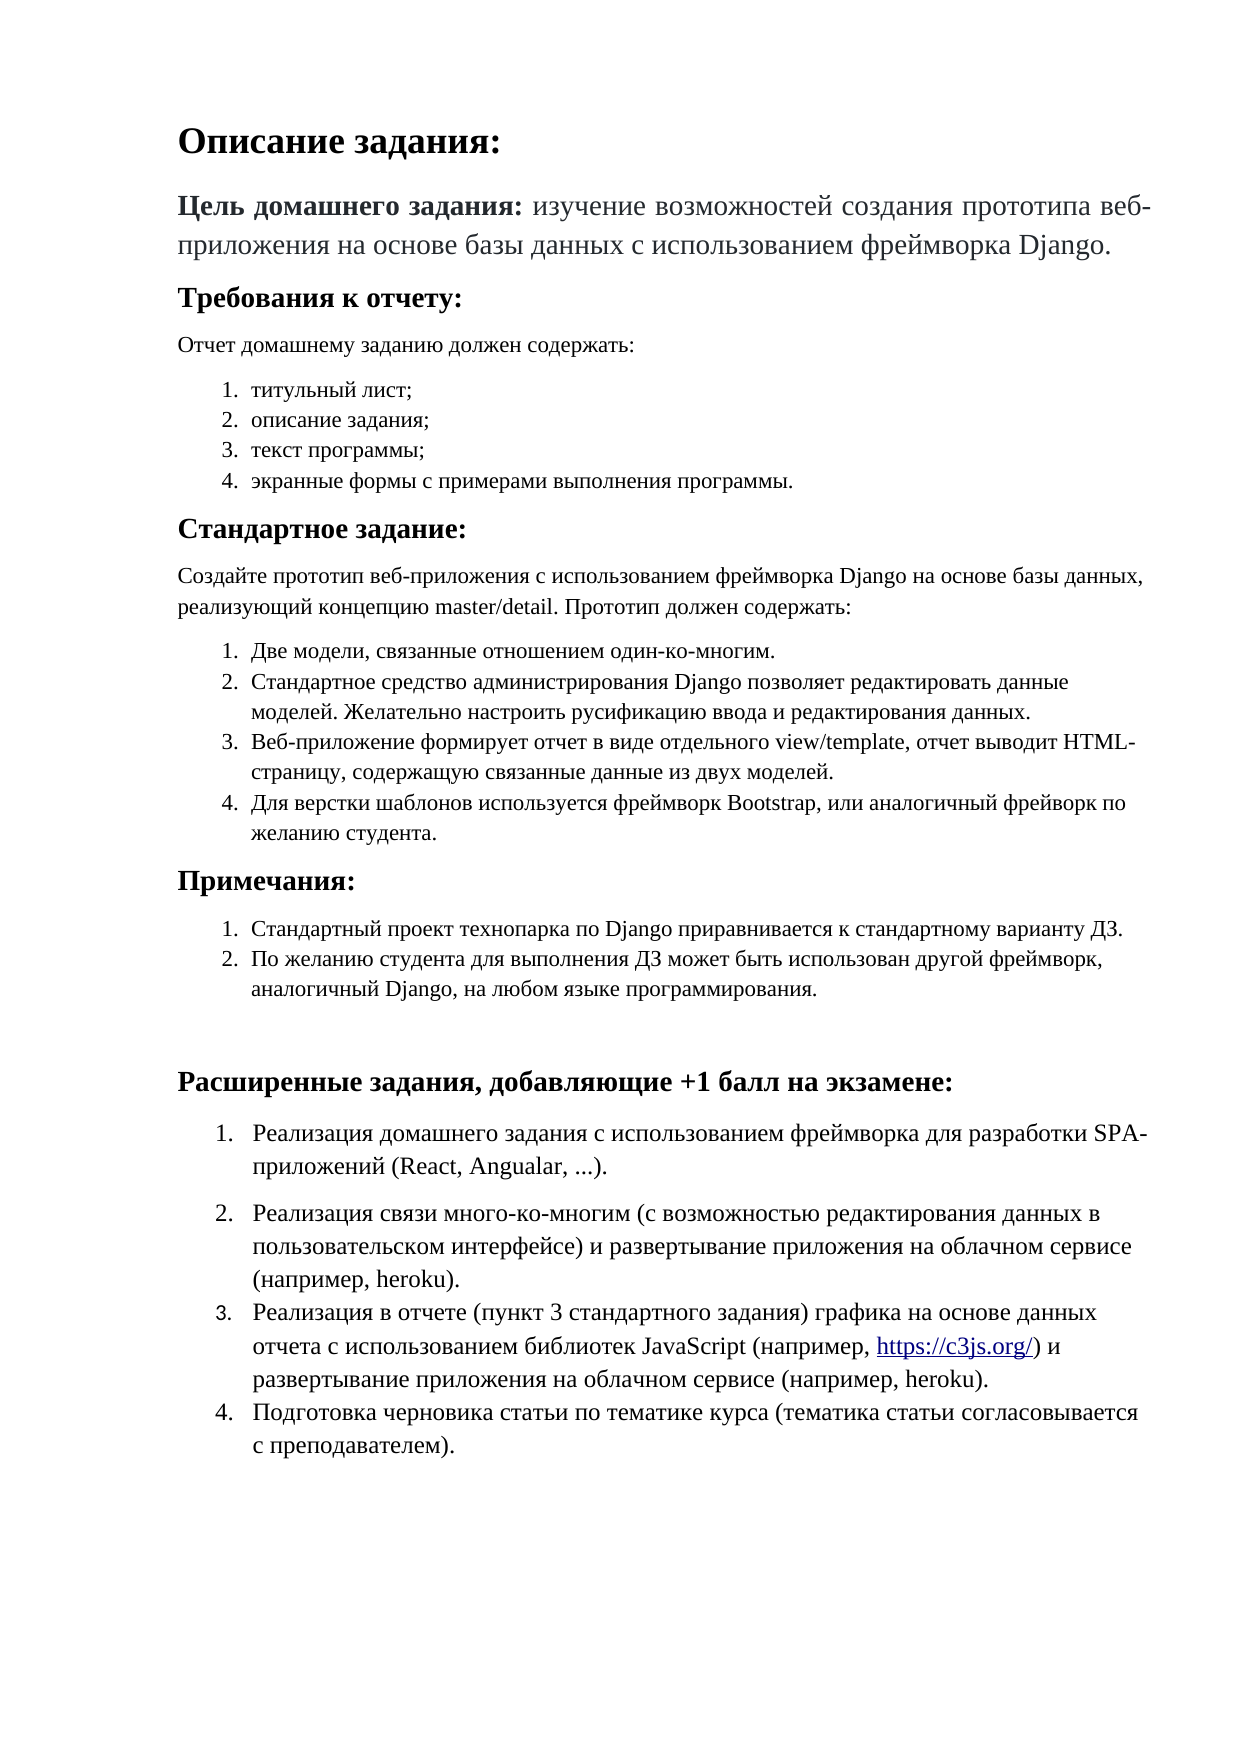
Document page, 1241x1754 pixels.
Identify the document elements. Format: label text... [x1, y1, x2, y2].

subtitle Примечания: [177, 863, 1152, 897]
list титульный лист; [221, 376, 1152, 402]
list Реализация связи много-ко-многим (с возможностью редактирования данных в пользовательском интерфейсе) и развертывание приложения на облачном сервисе (например, heroku). [215, 1198, 1152, 1293]
list Подготовка черновика статьи по тематике курса (тематика статьи согласовывается с преподавателем). [215, 1397, 1152, 1458]
text Описание задания: [177, 118, 1152, 161]
list экранные формы с примерами выполнения программы. [221, 467, 1152, 493]
subtitle Требования к отчету: [177, 280, 1152, 314]
list описание задания; [221, 406, 1152, 433]
list По желанию студента для выполнения ДЗ может быть использован другой фреймворк, аналогичный Django, на любом языке программирования. [221, 945, 1152, 1001]
list Веб-приложение формирует отчет в виде отдельного view/template, отчет выводит HTML-страницу, содержащую связанные данные из двух моделей. [221, 728, 1152, 785]
list Цель домашнего задания: изучение возможностей создания прототипа веб-приложения на основе базы данных с использованием фреймворка Django. [177, 188, 1152, 261]
list текст программы; [221, 436, 1152, 463]
subtitle Стандартное задание: [177, 511, 1152, 545]
list Для верстки шаблонов используется фреймворк Bootstrap, или аналогичный фрейворк по желанию студента. [221, 788, 1152, 845]
list Реализация домашнего задания с использованием фреймворка для разработки SPA-приложений (React, Angualar, ...). [215, 1118, 1152, 1179]
text Отчет домашнему заданию должен содержать: [177, 331, 1152, 358]
list Стандартный проект технопарка по Django приравнивается к стандартному варианту ДЗ. [221, 914, 1152, 941]
list Две модели, связанные отношением один-ко-многим. [221, 637, 1152, 664]
list Стандартное средство администрирования Django позволяет редактировать данные моделей. Желательно настроить русификацию ввода и редактирования данных. [221, 668, 1152, 724]
list Реализация в отчете (пункт 3 стандартного задания) графика на основе данных отчета с использованием библиотек JavaScript (например, https://c3js.org/) и развертывание приложения на облачном сервисе (например, heroku). [215, 1297, 1152, 1392]
text Расширенные задания, добавляющие +1 балл на экзамене: [177, 1064, 1152, 1098]
text Создайте прототип веб-приложения с использованием фреймворка Django на основе базы данных, реализующий концепцию master/detail. Прототип должен содержать: [177, 562, 1152, 619]
